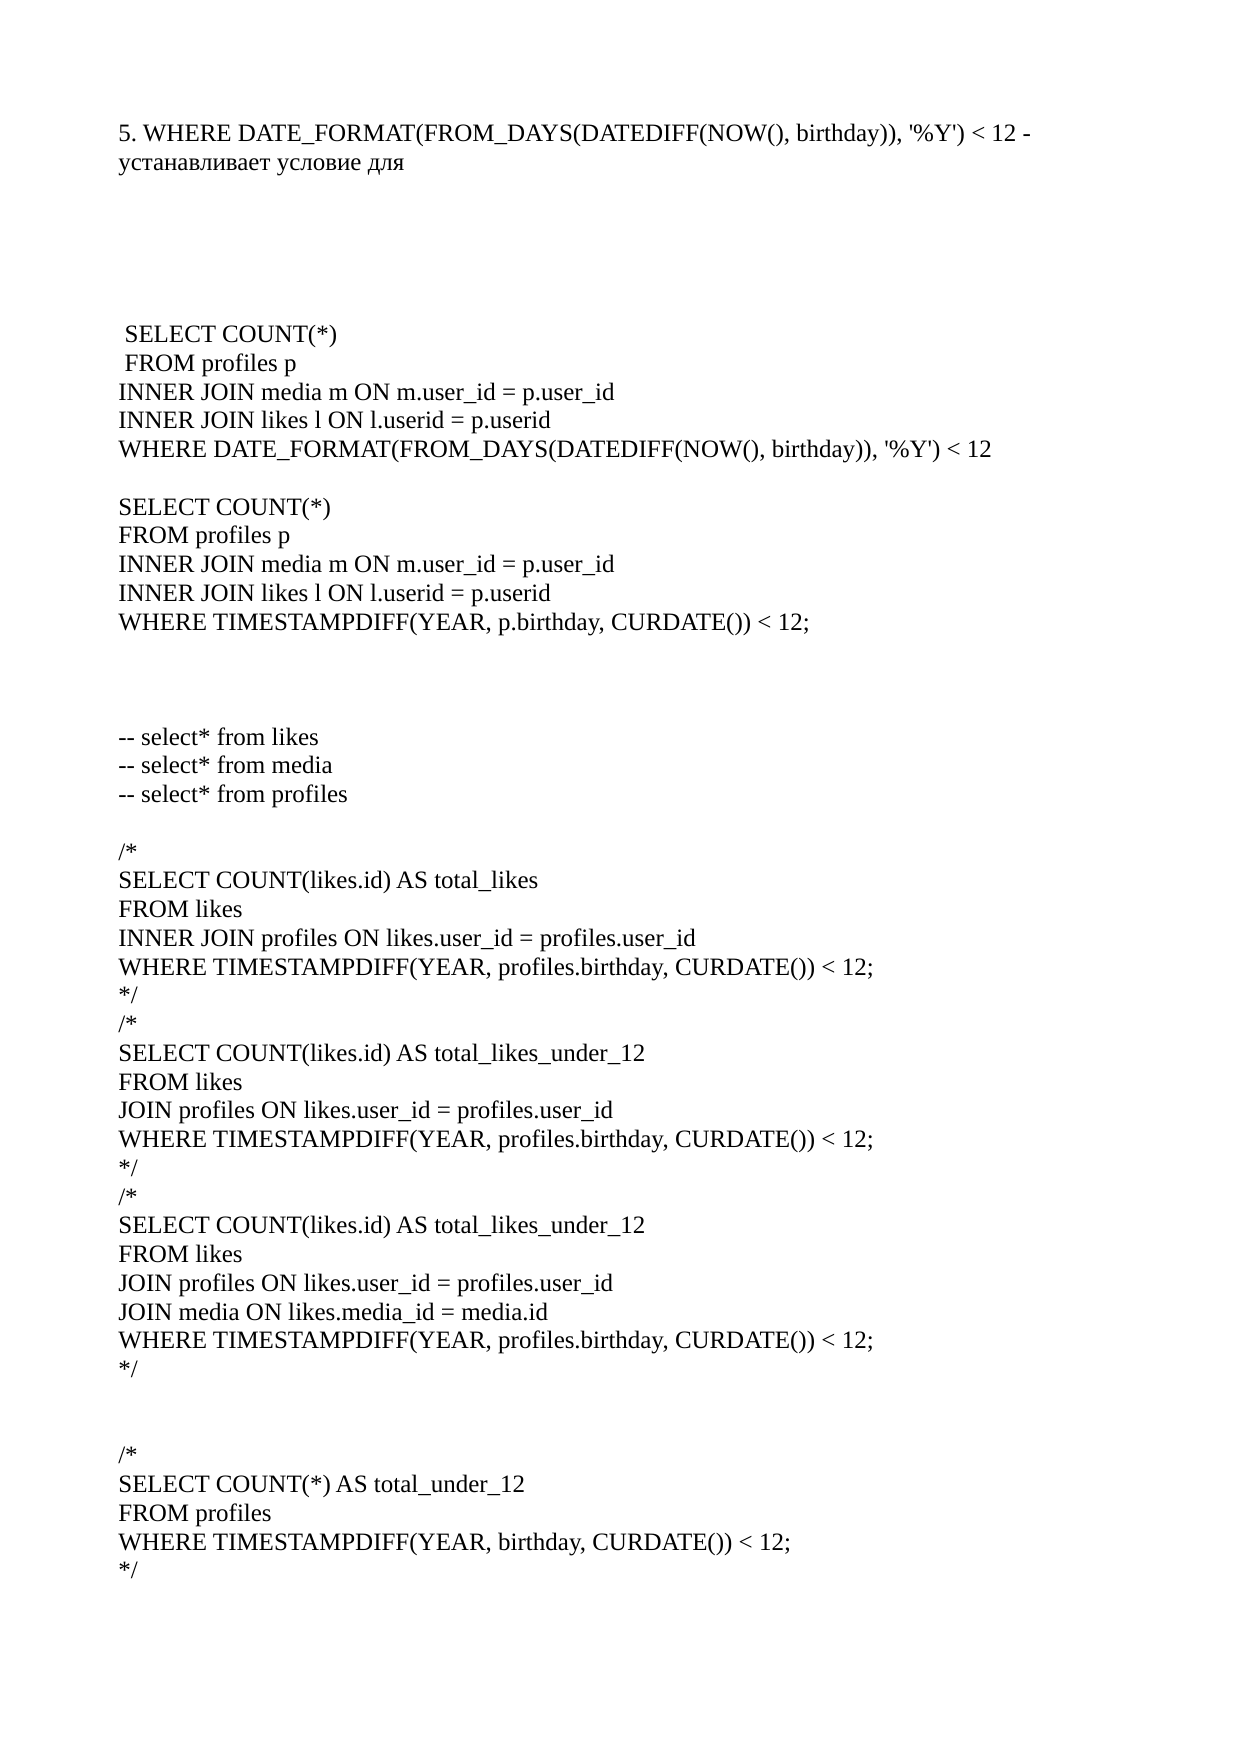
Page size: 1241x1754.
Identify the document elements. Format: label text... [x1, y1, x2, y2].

text /* [118, 837, 1122, 866]
text FROM likes [118, 1067, 1122, 1096]
text -- select* from profiles [118, 779, 1122, 808]
text SELECT COUNT(*) [118, 319, 1122, 348]
text /* [118, 1182, 1122, 1211]
text INNER JOIN profiles ON likes.user_id = profiles.user_id [118, 923, 1122, 952]
text INNER JOIN likes l ON l.userid = p.userid [118, 578, 1122, 607]
text INNER JOIN media m ON m.user_id = p.user_id [118, 549, 1122, 578]
text FROM likes [118, 894, 1122, 923]
text */ [118, 1153, 1122, 1182]
text SELECT COUNT(likes.id) AS total_likes_under_12 [118, 1211, 1122, 1239]
text WHERE TIMESTAMPDIFF(YEAR, birthday, CURDATE()) < 12; [118, 1527, 1122, 1556]
text -- select* from likes [118, 722, 1122, 751]
text FROM profiles [118, 1498, 1122, 1527]
text /* [118, 1009, 1122, 1038]
text SELECT COUNT(*) [118, 492, 1122, 521]
text */ [118, 981, 1122, 1009]
text FROM profiles p [118, 348, 1122, 377]
text JOIN profiles ON likes.user_id = profiles.user_id [118, 1096, 1122, 1124]
text SELECT COUNT(*) AS total_under_12 [118, 1469, 1122, 1498]
text */ [118, 1354, 1122, 1383]
text INNER JOIN likes l ON l.userid = p.userid [118, 406, 1122, 434]
text WHERE TIMESTAMPDIFF(YEAR, profiles.birthday, CURDATE()) < 12; [118, 1124, 1122, 1153]
text FROM profiles p [118, 521, 1122, 549]
text JOIN profiles ON likes.user_id = profiles.user_id [118, 1268, 1122, 1297]
text WHERE TIMESTAMPDIFF(YEAR, profiles.birthday, CURDATE()) < 12; [118, 952, 1122, 981]
text SELECT COUNT(likes.id) AS total_likes [118, 866, 1122, 894]
text -- select* from media [118, 751, 1122, 779]
text 5. WHERE DATE_FORMAT(FROM_DAYS(DATEDIFF(NOW(), birthday)), '%Y') < 12 - устанавливает условие для [118, 118, 1122, 176]
text SELECT COUNT(likes.id) AS total_likes_under_12 [118, 1038, 1122, 1067]
text FROM likes [118, 1239, 1122, 1268]
text JOIN media ON likes.media_id = media.id [118, 1297, 1122, 1326]
text */ [118, 1556, 1122, 1584]
text /* [118, 1441, 1122, 1469]
text WHERE DATE_FORMAT(FROM_DAYS(DATEDIFF(NOW(), birthday)), '%Y') < 12 [118, 434, 1122, 463]
text INNER JOIN media m ON m.user_id = p.user_id [118, 377, 1122, 406]
text WHERE TIMESTAMPDIFF(YEAR, profiles.birthday, CURDATE()) < 12; [118, 1326, 1122, 1354]
text WHERE TIMESTAMPDIFF(YEAR, p.birthday, CURDATE()) < 12; [118, 607, 1122, 636]
